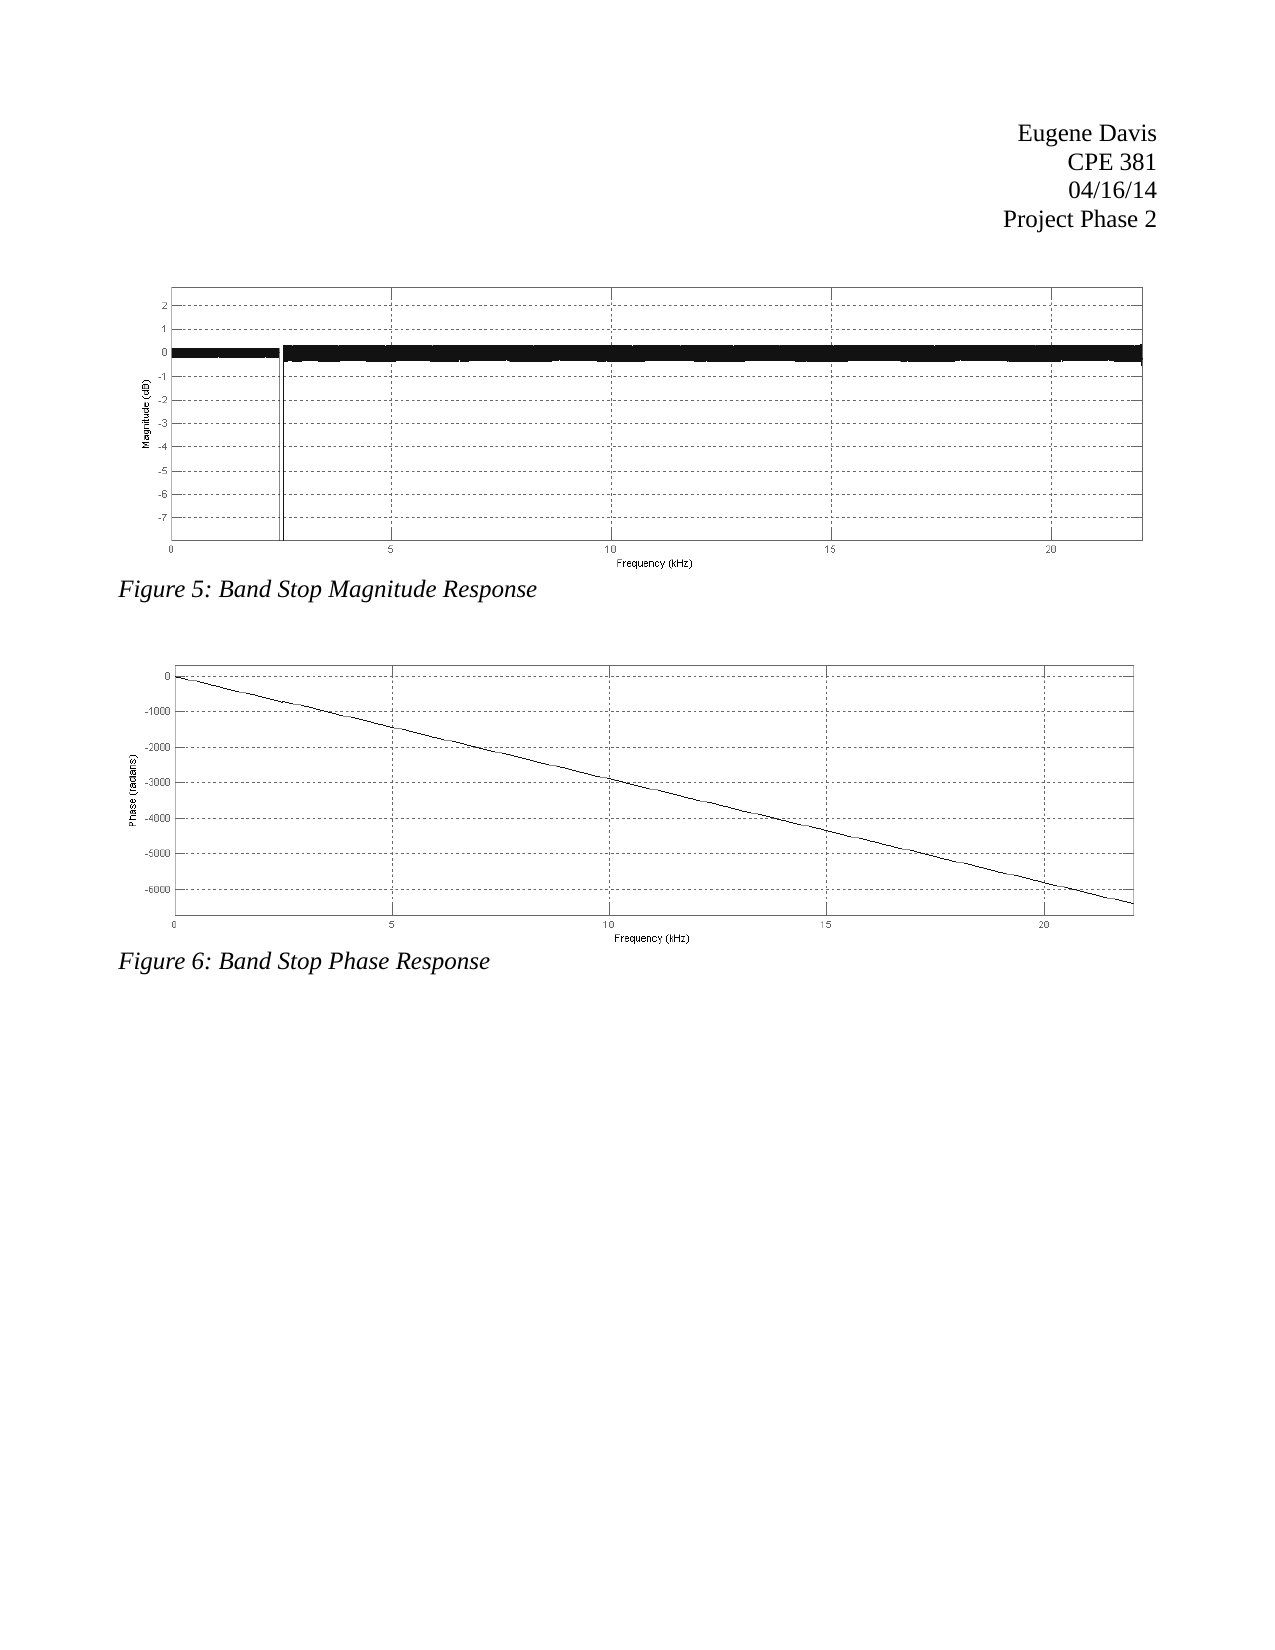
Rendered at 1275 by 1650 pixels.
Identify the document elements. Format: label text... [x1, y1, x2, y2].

text Figure 6: Band Stop Phase Response [118, 947, 1157, 975]
picture [118, 275, 1157, 574]
picture [118, 656, 1157, 947]
text Figure 5: Band Stop Magnitude Response [118, 574, 1157, 603]
